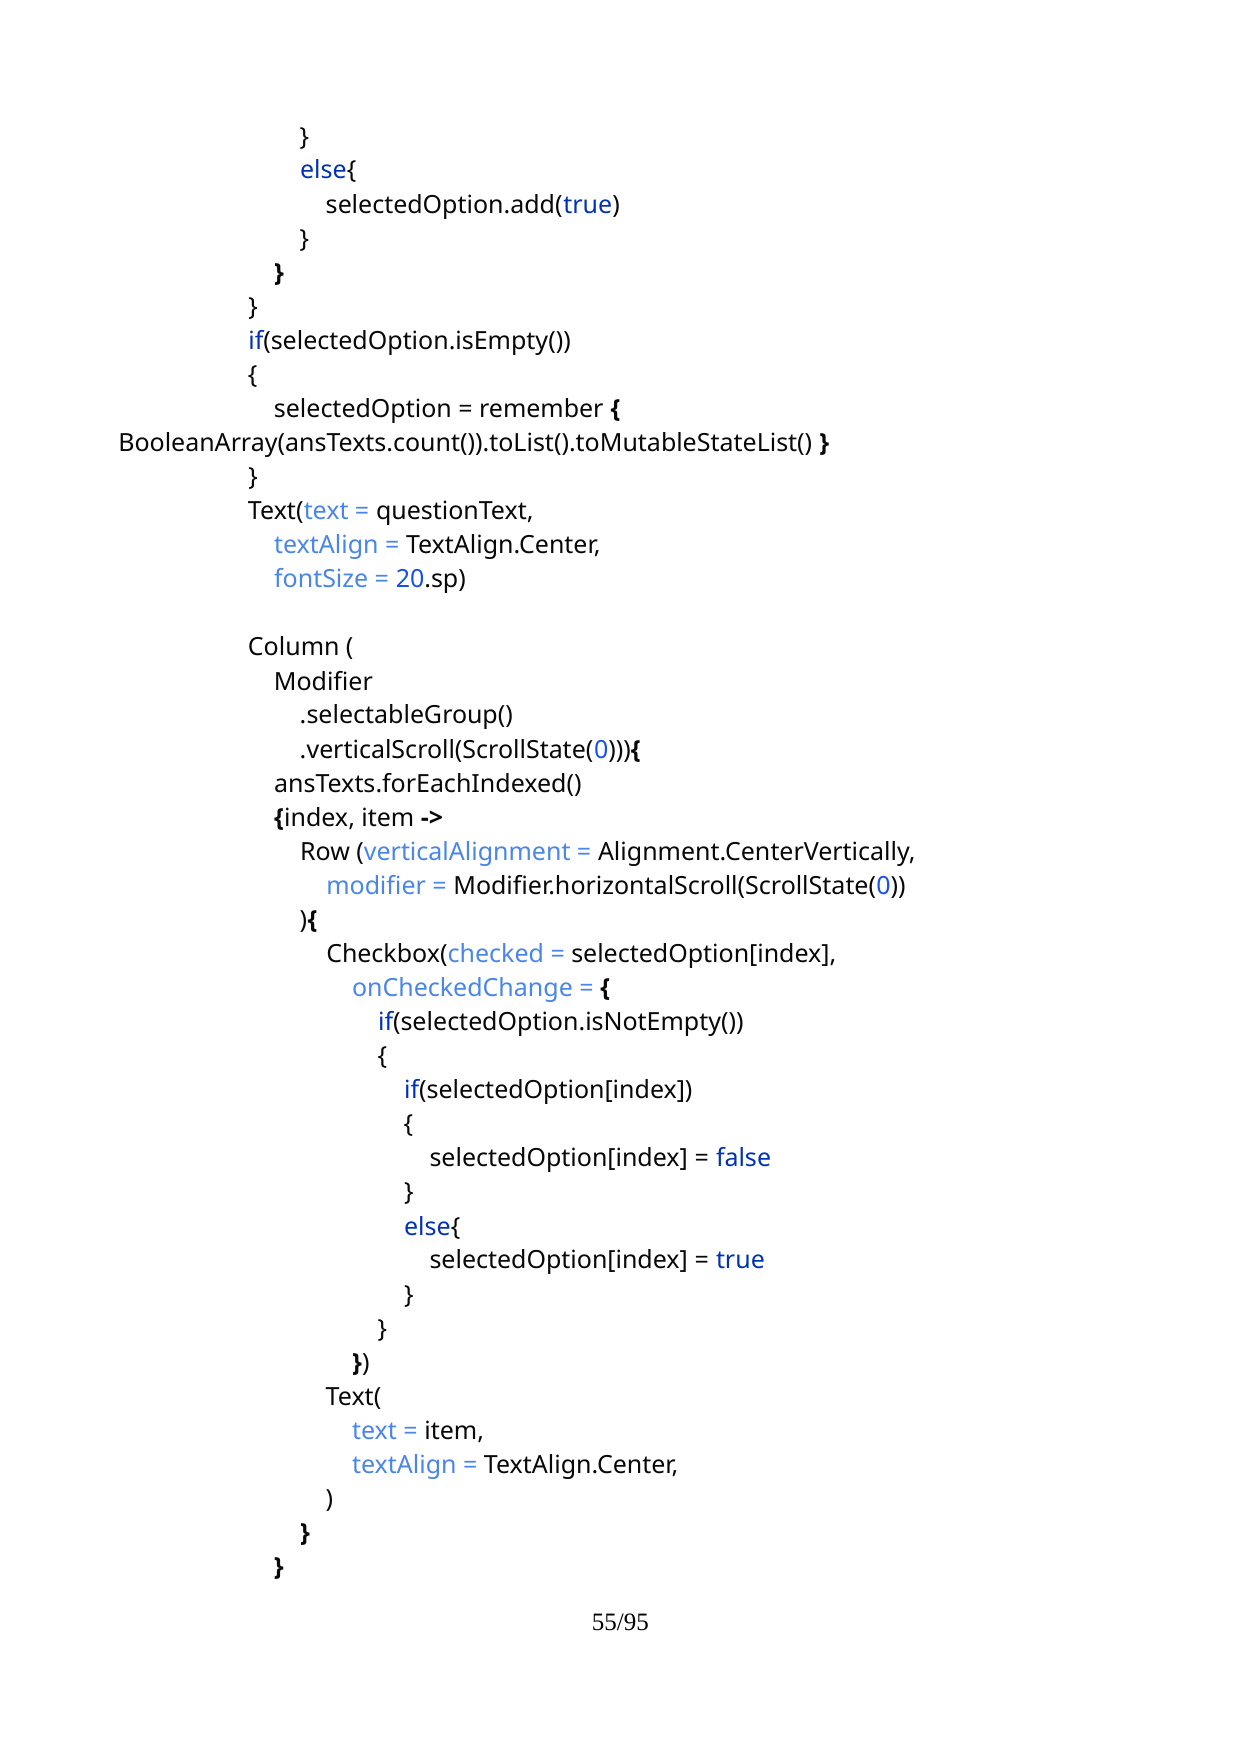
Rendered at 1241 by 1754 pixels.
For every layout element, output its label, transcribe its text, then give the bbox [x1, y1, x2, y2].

text } else{ selectedOption.add(true) } } } if(selectedOption.isEmpty()) { selectedOption = remember { BooleanArray(ansTexts.count()).toList().toMutableStateList() } } Text(text = questionText, textAlign = TextAlign.Center, fontSize = 20.sp) Column ( Modifier .selectableGroup() .verticalScroll(ScrollState(0))){ ansTexts.forEachIndexed() {index, item -> Row (verticalAlignment = Alignment.CenterVertically, modifier = Modifier.horizontalScroll(ScrollState(0)) ){ Checkbox(checked = selectedOption[index], onCheckedChange = { if(selectedOption.isNotEmpty()) { if(selectedOption[index]) { selectedOption[index] = false } else{ selectedOption[index] = true } } }) Text( text = item, textAlign = TextAlign.Center, ) } } [118, 118, 1122, 1583]
